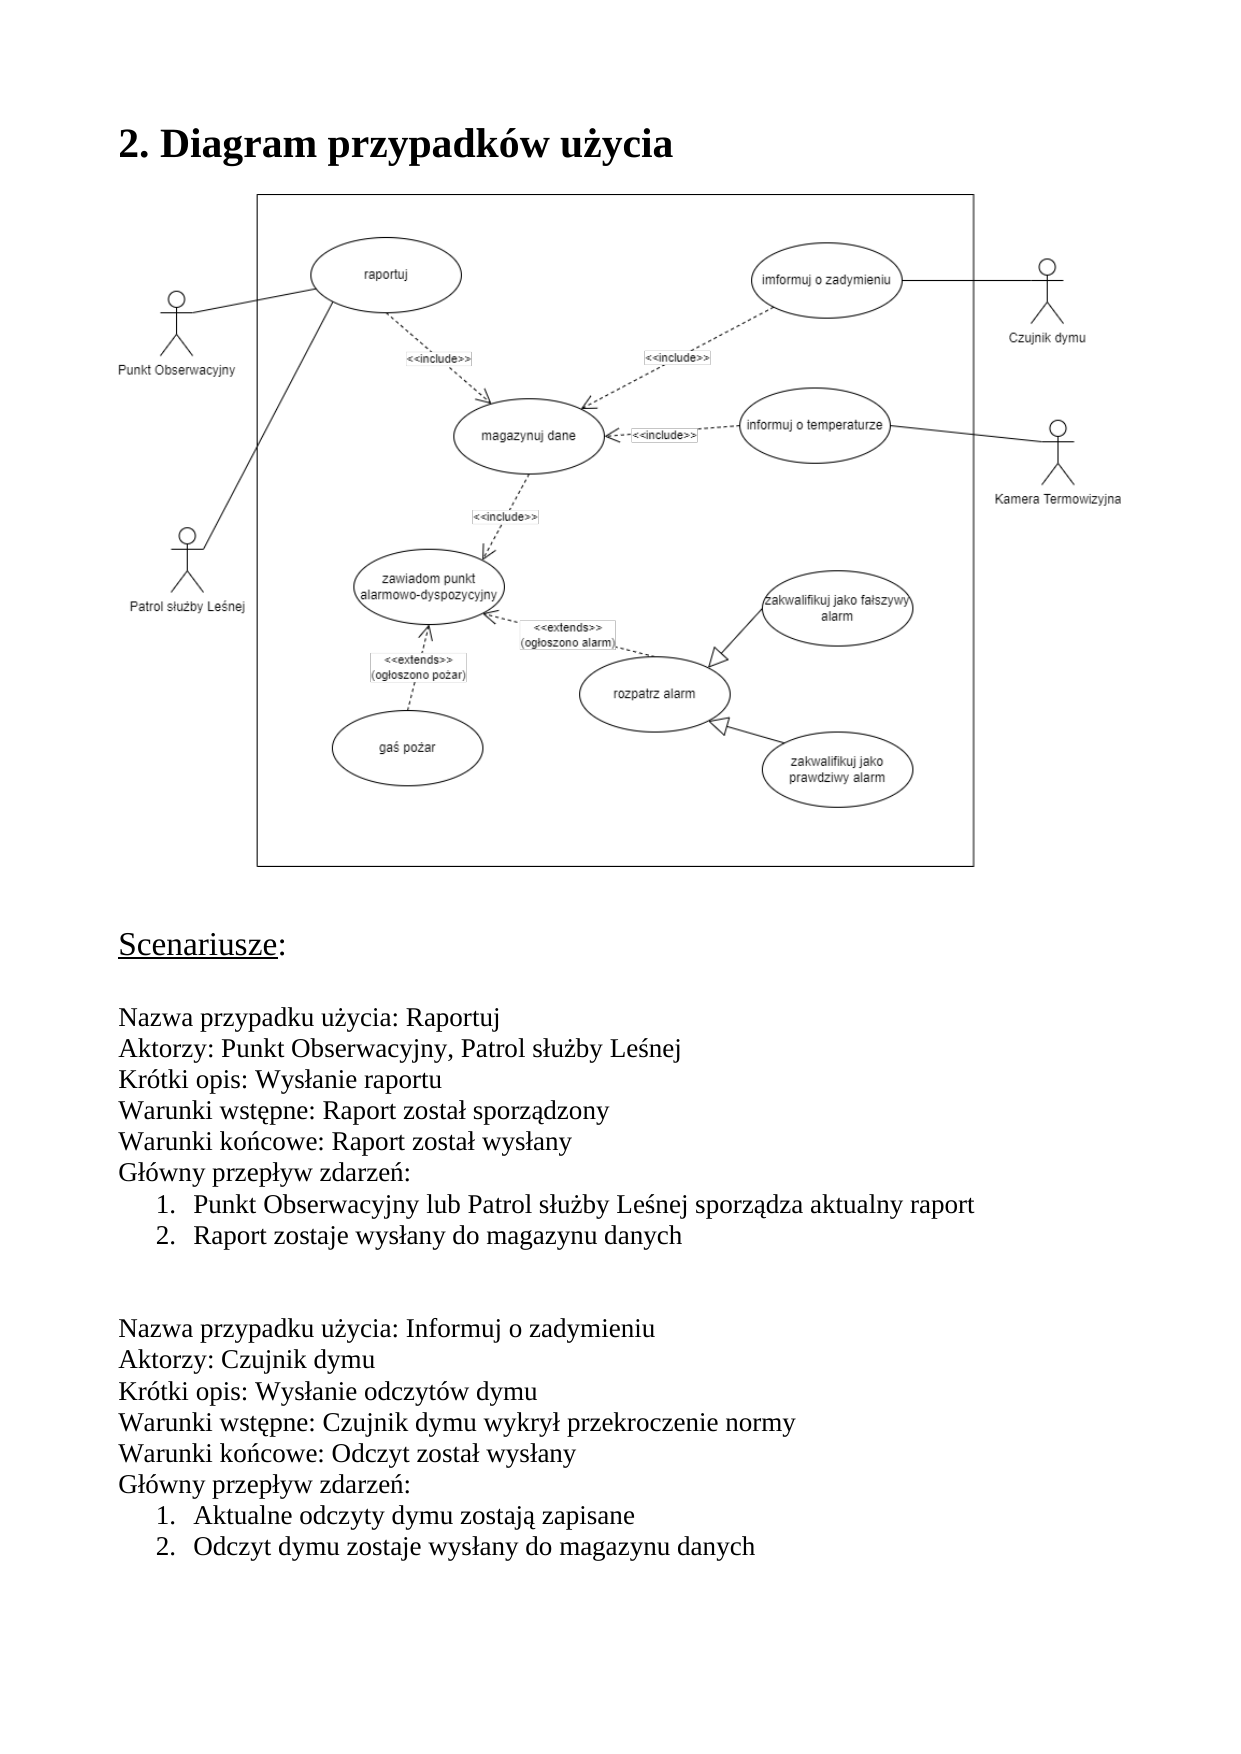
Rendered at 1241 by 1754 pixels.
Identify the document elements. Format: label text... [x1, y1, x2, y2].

list Punkt Obserwacyjny lub Patrol służby Leśnej sporządza aktualny raport [156, 1188, 1122, 1219]
list Odczyt dymu zostaje wysłany do magazynu danych [156, 1530, 1122, 1561]
text Nazwa przypadku użycia: Informuj o zadymieniu [118, 1312, 1122, 1343]
text Scenariusze: [118, 924, 1122, 962]
text Nazwa przypadku użycia: Raportuj [118, 1001, 1122, 1032]
text Warunki końcowe: Odczyt został wysłany [118, 1437, 1122, 1468]
text Krótki opis: Wysłanie raportu [118, 1063, 1122, 1094]
text Warunki wstępne: Czujnik dymu wykrył przekroczenie normy [118, 1406, 1122, 1437]
text Główny przepływ zdarzeń: [118, 1157, 1122, 1188]
text Główny przepływ zdarzeń: [118, 1468, 1122, 1499]
text Krótki opis: Wysłanie odczytów dymu [118, 1374, 1122, 1406]
text Warunki końcowe: Raport został wysłany [118, 1125, 1122, 1157]
list Raport zostaje wysłany do magazynu danych [156, 1219, 1122, 1250]
text Aktorzy: Czujnik dymu [118, 1343, 1122, 1374]
list Aktualne odczyty dymu zostają zapisane [156, 1499, 1122, 1530]
text 2. Diagram przypadków użycia [118, 118, 1122, 166]
text Warunki wstępne: Raport został sporządzony [118, 1094, 1122, 1125]
text Aktorzy: Punkt Obserwacyjny, Patrol służby Leśnej [118, 1032, 1122, 1063]
